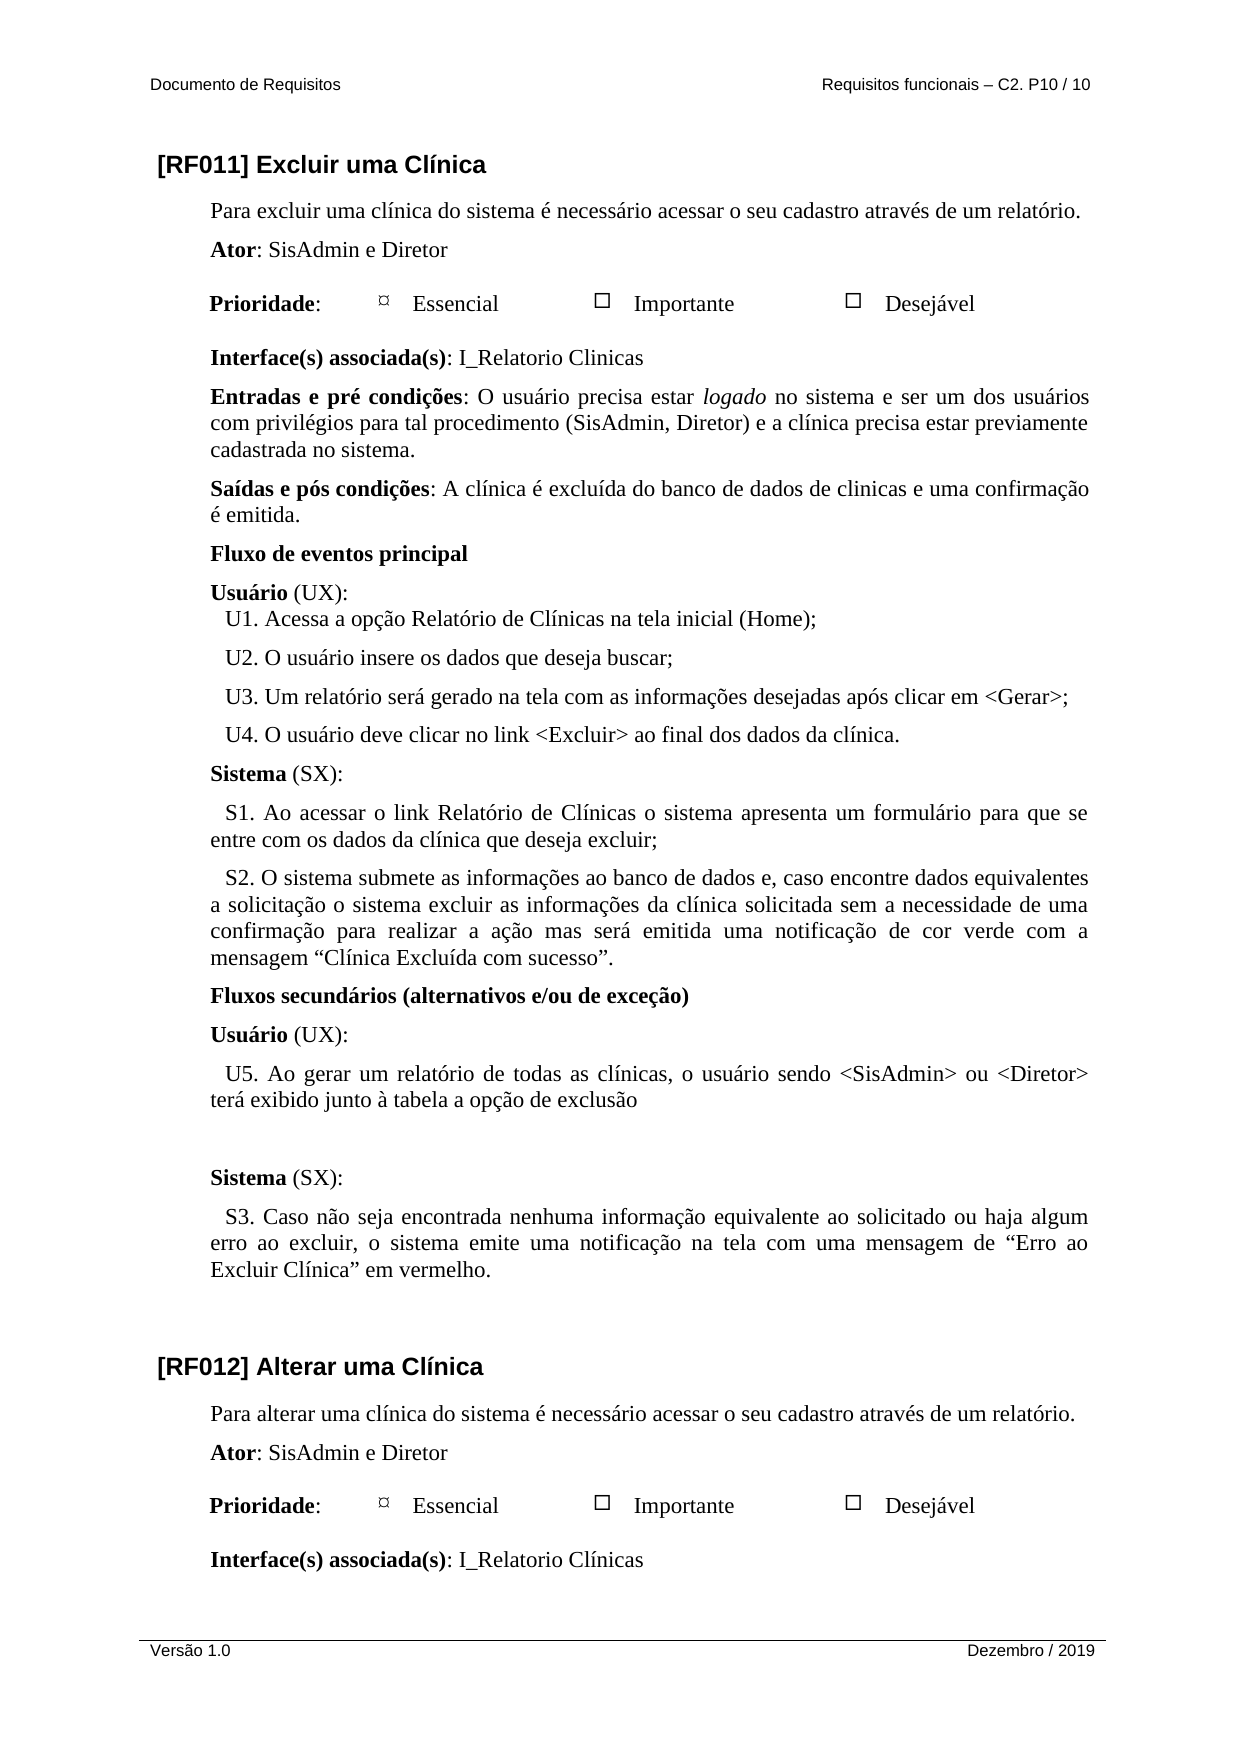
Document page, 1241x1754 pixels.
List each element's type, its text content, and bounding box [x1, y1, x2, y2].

text U5. Ao gerar um relatório de todas as clínicas, o usuário sendo <SisAdmin> ou <Diretor> terá exibido junto à tabela a opção de exclusão [210, 1060, 1090, 1113]
table_header Importante [623, 269, 829, 338]
table_header x [357, 269, 401, 338]
text S1. Ao acessar o link Relatório de Clínicas o sistema apresenta um formulário para que se entre com os dados da clínica que deseja excluir; [210, 799, 1090, 852]
text U4. O usuário deve clicar no link <Excluir> ao final dos dados da clínica. [210, 722, 1090, 748]
text Usuário (UX): U1. Acessa a opção Relatório de Clínicas na tela inicial (Home); [210, 579, 1090, 631]
text Para alterar uma clínica do sistema é necessário acessar o seu cadastro através de um relatório. [210, 1400, 1090, 1426]
table_header Essencial [401, 1471, 578, 1540]
text Fluxos secundários (alternativos e/ou de exceção) [210, 982, 1090, 1009]
table_header  [578, 269, 622, 338]
text S2. O sistema submete as informações ao banco de dados e, caso encontre dados equivalentes a solicitação o sistema excluir as informações da clínica solicitada sem a necessidade de uma confirmação para realizar a ação mas será emitida uma notificação de cor verde com a mensagem “Clínica Excluída com sucesso”. [210, 864, 1090, 970]
table_header Prioridade: [194, 1471, 357, 1540]
text [RF011] Excluir uma Clínica [150, 150, 1090, 179]
text S3. Caso não seja encontrada nenhuma informação equivalente ao solicitado ou haja algum erro ao excluir, o sistema emite uma notificação na tela com uma mensagem de “Erro ao Excluir Clínica” em vermelho. [210, 1203, 1090, 1282]
table_header Prioridade: [194, 269, 357, 338]
text Para excluir uma clínica do sistema é necessário acessar o seu cadastro através de um relatório. [210, 197, 1090, 224]
text Interface(s) associada(s): I_Relatorio Clinicas [210, 344, 1090, 371]
table_header  [578, 1471, 622, 1540]
text Ator: SisAdmin e Diretor [210, 1438, 1090, 1465]
table_header Essencial [401, 269, 578, 338]
text Fluxo de eventos principal [210, 540, 1090, 566]
text Saídas e pós condições: A clínica é excluída do banco de dados de clinicas e uma confirmação é emitida. [210, 474, 1090, 527]
table_header  [829, 269, 873, 338]
table_header Importante [623, 1471, 829, 1540]
text [RF012] Alterar uma Clínica [150, 1352, 1090, 1381]
text Entradas e pré condições: O usuário precisa estar logado no sistema e ser um dos usuários com privilégios para tal procedimento (SisAdmin, Diretor) e a clínica precisa estar previamente cadastrada no sistema. [210, 383, 1090, 462]
text Sistema (SX): [210, 760, 1090, 787]
text Ator: SisAdmin e Diretor [210, 236, 1090, 263]
table_header Desejável [874, 1471, 1017, 1540]
text U3. Um relatório será gerado na tela com as informações desejadas após clicar em <Gerar>; [210, 683, 1090, 709]
text Sistema (SX): [210, 1164, 1090, 1191]
table_header x [357, 1471, 401, 1540]
text Interface(s) associada(s): I_Relatorio Clínicas [210, 1546, 1090, 1573]
text Usuário (UX): [210, 1021, 1090, 1048]
table_header  [829, 1471, 873, 1540]
text U2. O usuário insere os dados que deseja buscar; [210, 644, 1090, 670]
table_header Desejável [874, 269, 1017, 338]
